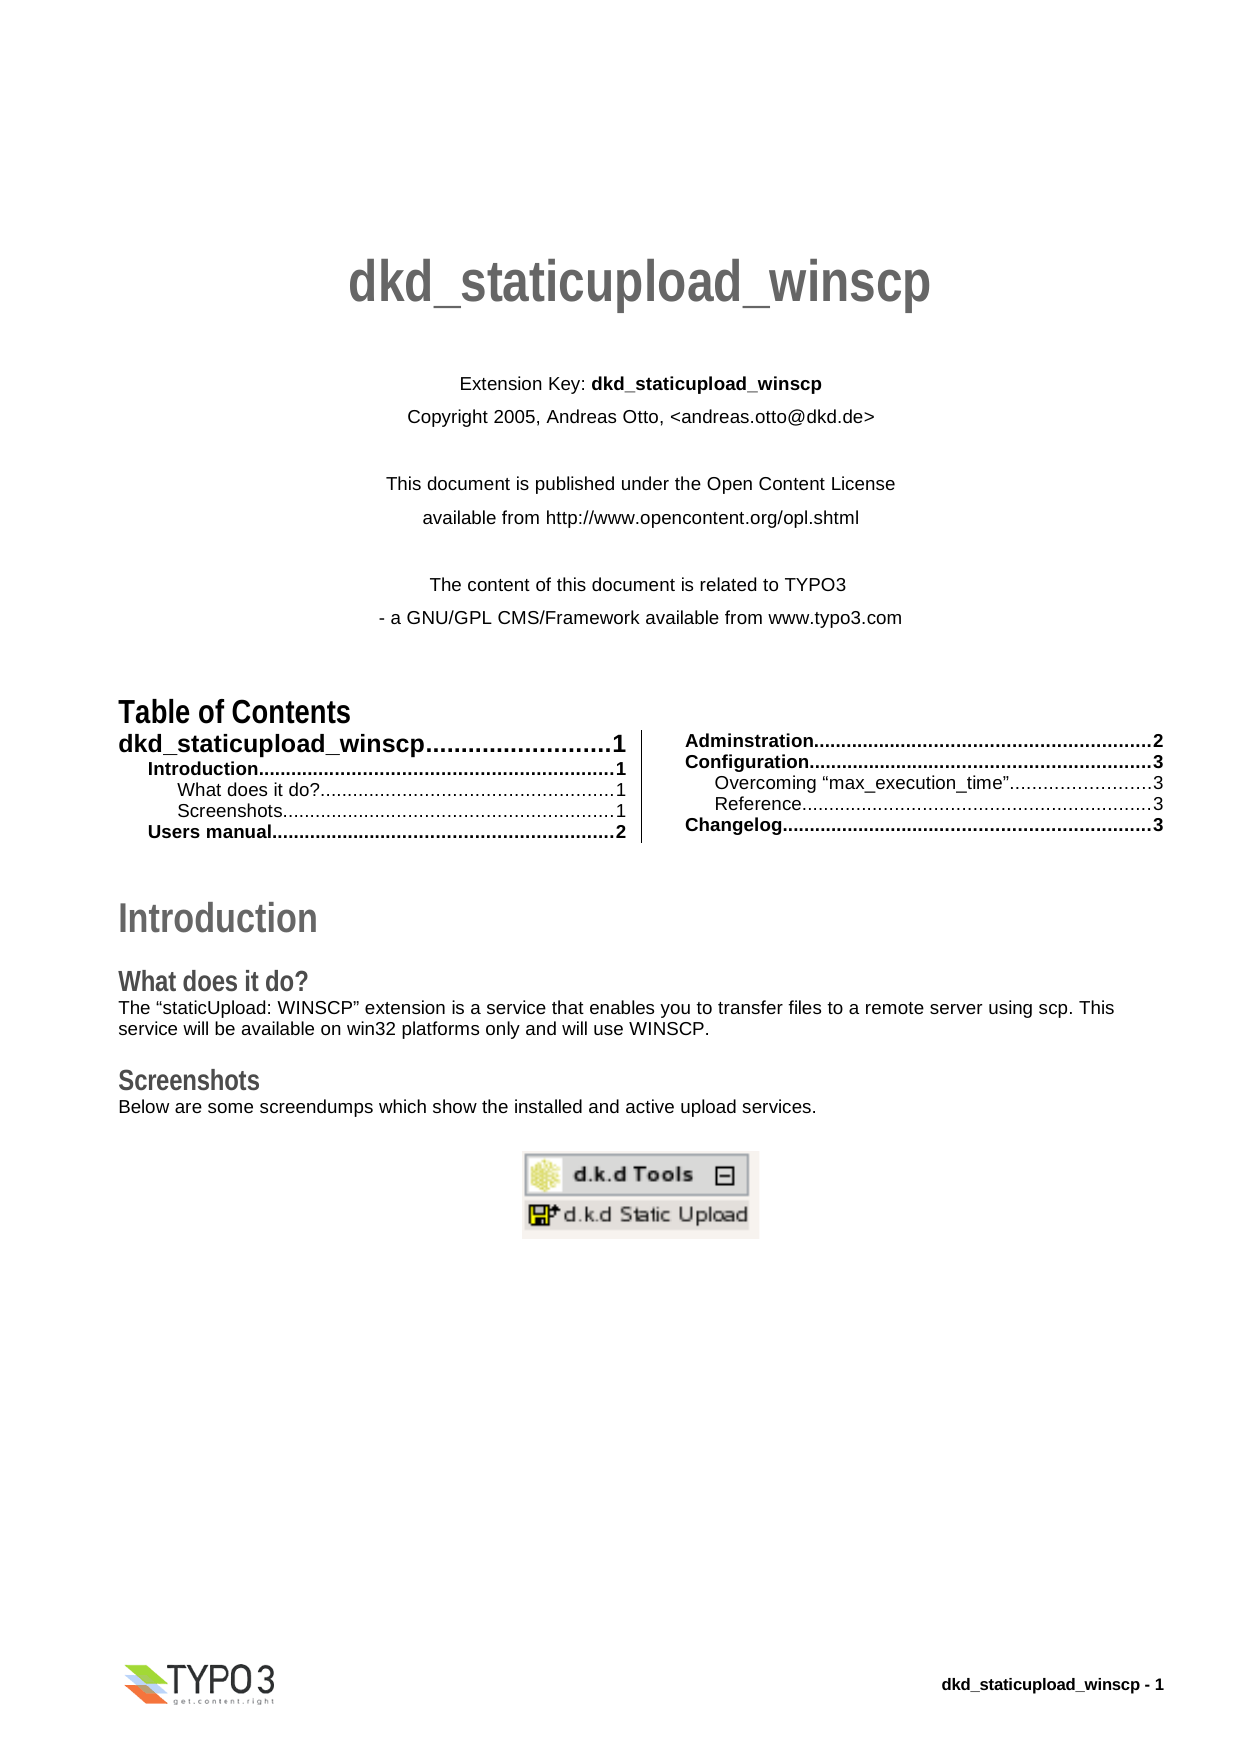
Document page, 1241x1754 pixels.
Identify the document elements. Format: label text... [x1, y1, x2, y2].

subtitle dkd_staticupload_winscp [118, 247, 1163, 314]
text available from http://www.opencontent.org/opl.shtml [118, 507, 1163, 528]
text Reference 3 [714, 793, 1163, 814]
text Overcoming “max_execution_time” 3 [714, 772, 1163, 793]
subtitle Introduction [118, 893, 1163, 941]
text Configuration 3 [685, 751, 1163, 772]
text Users manual 2 [148, 821, 626, 842]
text The content of this document is related to TYPO3 [118, 574, 1163, 595]
text Copyright 2005, Andreas Otto, <andreas.otto@dkd.de> [118, 406, 1163, 427]
text This document is published under the Open Content License [118, 473, 1163, 494]
text Below are some screendumps which show the installed and active upload services. [118, 1096, 1163, 1117]
text Introduction 1 [148, 758, 626, 779]
text The “staticUpload: WINSCP” extension is a service that enables you to transfer files to a remote server using scp. This service will be available on win32 platforms only and will use WINSCP. [118, 998, 1163, 1040]
text - a GNU/GPL CMS/Framework available from www.typo3.com [118, 608, 1163, 629]
subtitle What does it do? [118, 965, 1163, 998]
text Adminstration 2 [685, 730, 1163, 751]
picture [119, 1659, 280, 1710]
text Screenshots 1 [177, 800, 626, 821]
subtitle Screenshots [118, 1063, 1163, 1096]
subtitle Table of Contents [118, 692, 1163, 730]
text What does it do? 1 [177, 779, 626, 800]
text dkd_staticupload_winscp 1 [118, 730, 626, 758]
picture [522, 1151, 760, 1239]
text Changelog 3 [685, 814, 1163, 836]
text Extension Key: dkd_staticupload_winscp [118, 373, 1163, 394]
